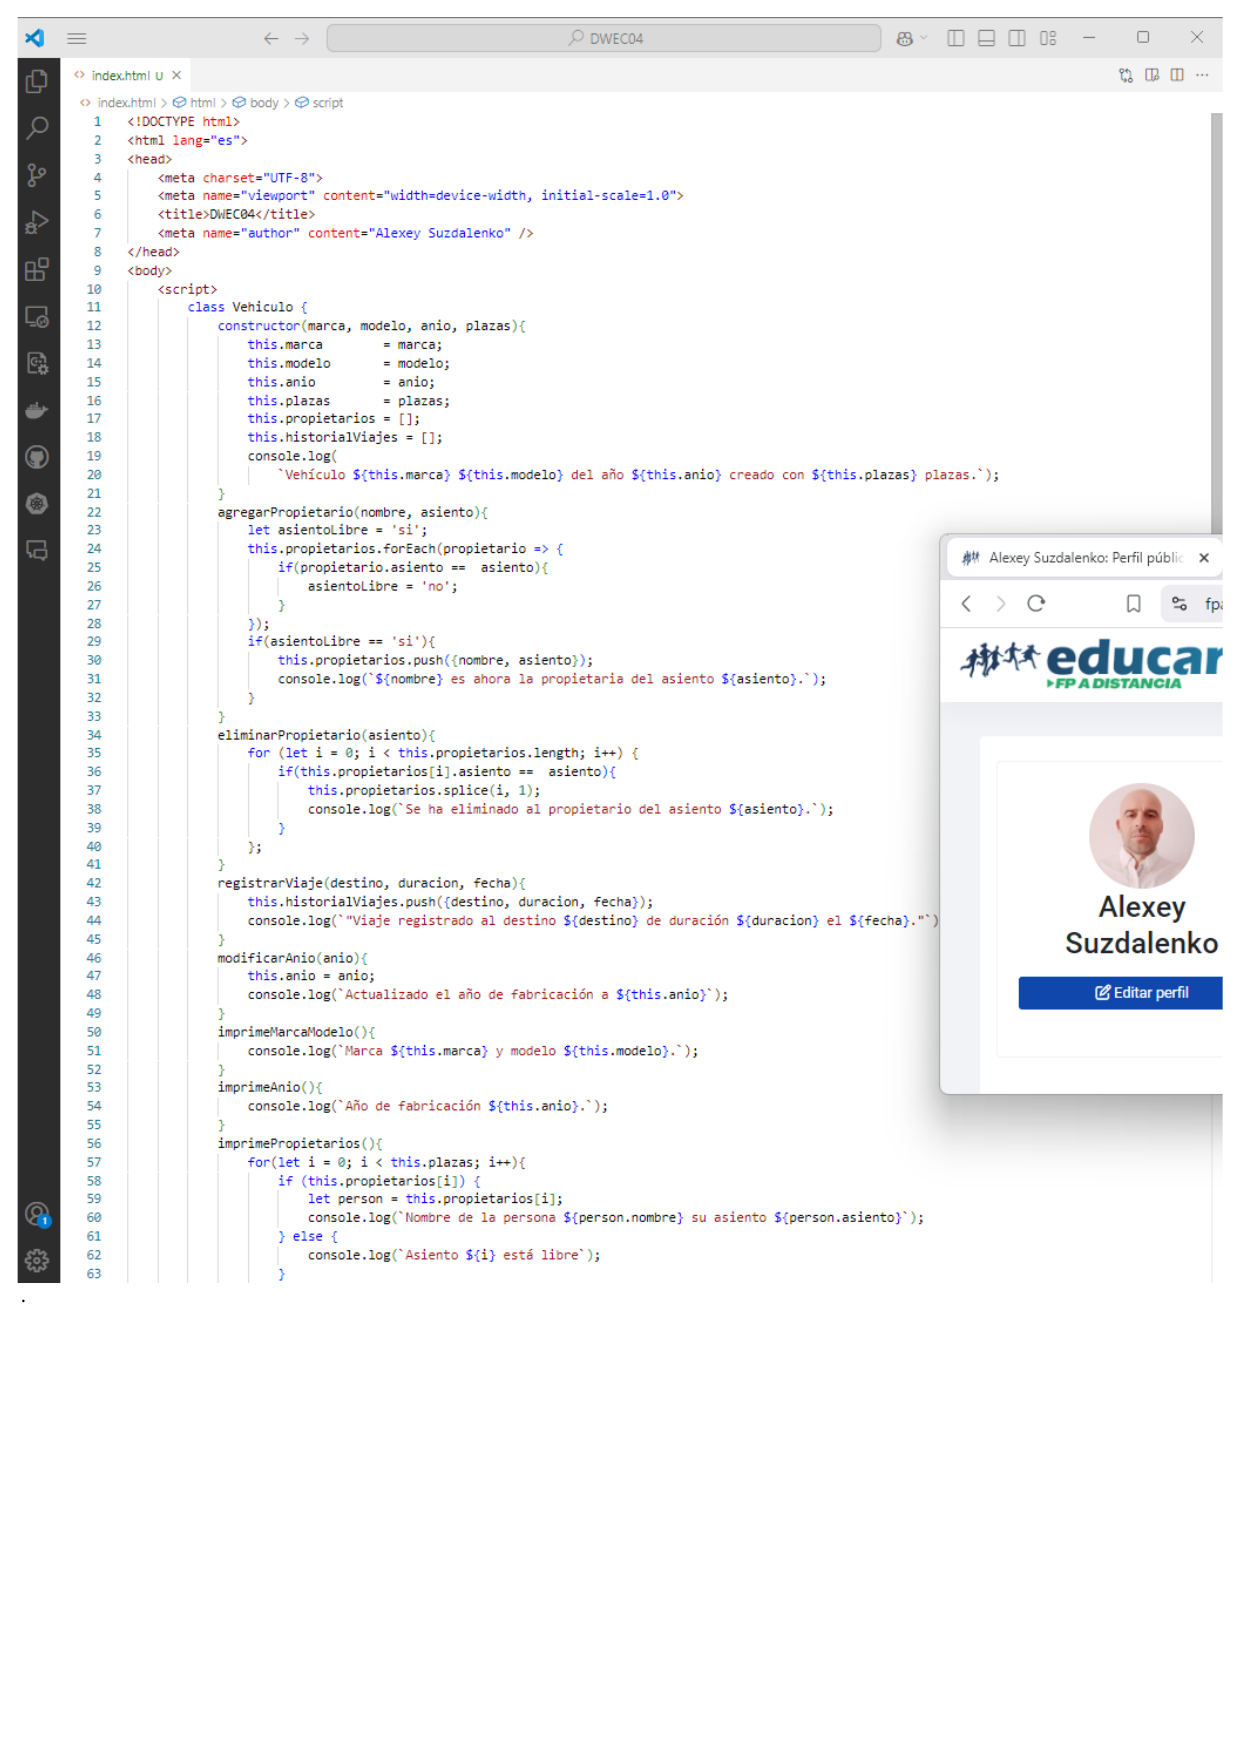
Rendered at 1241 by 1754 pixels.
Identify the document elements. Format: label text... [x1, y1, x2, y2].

picture [17, 17, 1223, 1283]
text . [18, 1283, 1222, 1308]
